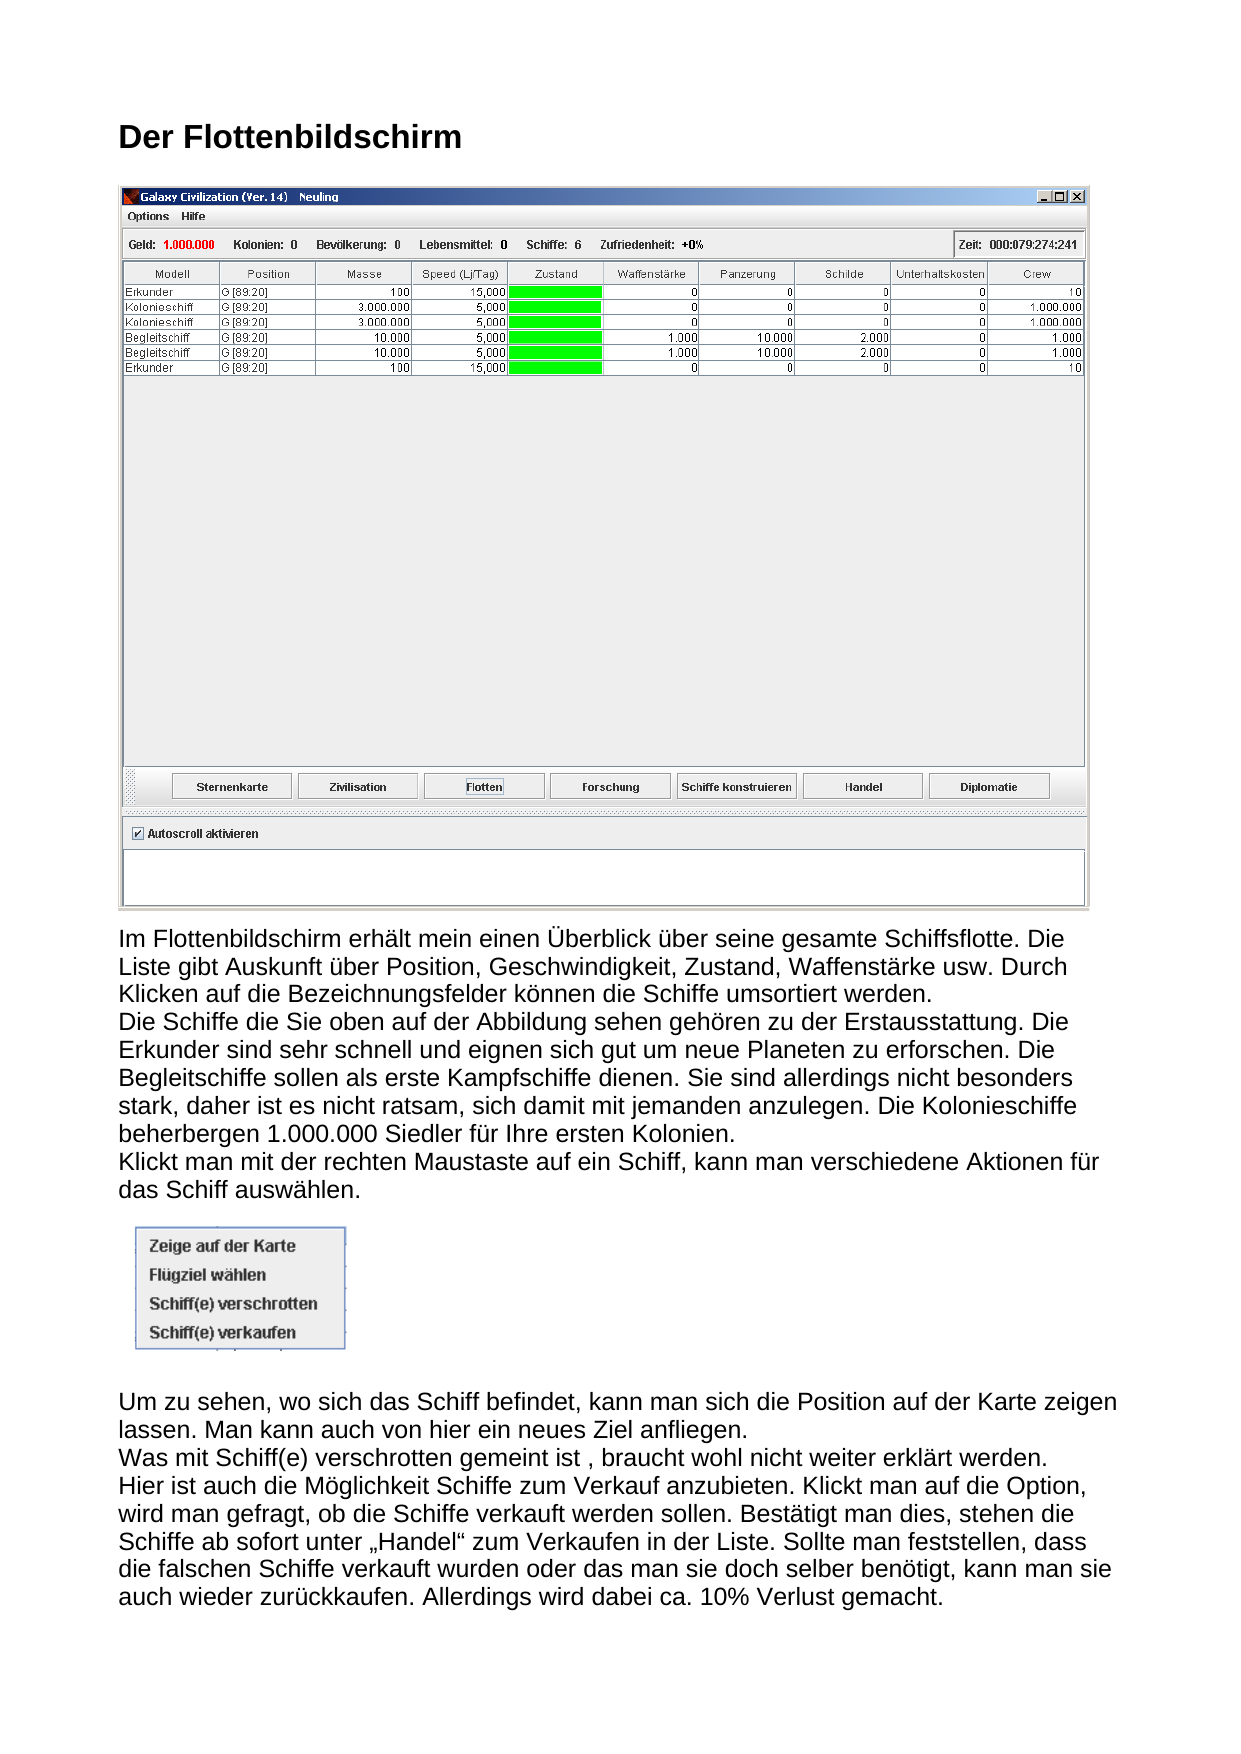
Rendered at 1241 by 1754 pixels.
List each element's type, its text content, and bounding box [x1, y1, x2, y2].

text Hier ist auch die Möglichkeit Schiffe zum Verkauf anzubieten. Klickt man auf die Option, wird man gefragt, ob die Schiffe verkauft werden sollen. Bestätigt man dies, stehen die Schiffe ab sofort unter „Handel“ zum Verkaufen in der Liste. Sollte man feststellen, dass die falschen Schiffe verkauft wurden oder das man sie doch selber benötigt, kann man sie auch wieder zurückkaufen. Allerdings wird dabei ca. 10% Verlust gemacht. [118, 1471, 1122, 1611]
text Klickt man mit der rechten Maustaste auf ein Schiff, kann man verschiedene Aktionen für das Schiff auswählen. [118, 1148, 1122, 1204]
picture [118, 185, 1090, 911]
text Um zu sehen, wo sich das Schiff befindet, kann man sich die Position auf der Karte zeigen lassen. Man kann auch von hier ein neues Ziel anfliegen. [118, 1388, 1122, 1443]
text Die Schiffe die Sie oben auf der Abbildung sehen gehören zu der Erstausstattung. Die Erkunder sind sehr schnell und eignen sich gut um neue Planeten zu erforschen. Die Begleitschiffe sollen als erste Kampfschiffe dienen. Sie sind allerdings nicht besonders stark, daher ist es nicht ratsam, sich damit mit jemanden anzulegen. Die Kolonieschiffe beherbergen 1.000.000 Siedler für Ihre ersten Kolonien. [118, 1008, 1122, 1148]
picture [134, 1226, 347, 1351]
subtitle Der Flottenbildschirm [118, 118, 1122, 155]
text Im Flottenbildschirm erhält mein einen Überblick über seine gesamte Schiffsflotte. Die Liste gibt Auskunft über Position, Geschwindigkeit, Zustand, Waffenstärke usw. Durch Klicken auf die Bezeichnungsfelder können die Schiffe umsortiert werden. [118, 924, 1122, 1008]
text Was mit Schiff(e) verschrotten gemeint ist , braucht wohl nicht weiter erklärt werden. [118, 1443, 1122, 1471]
